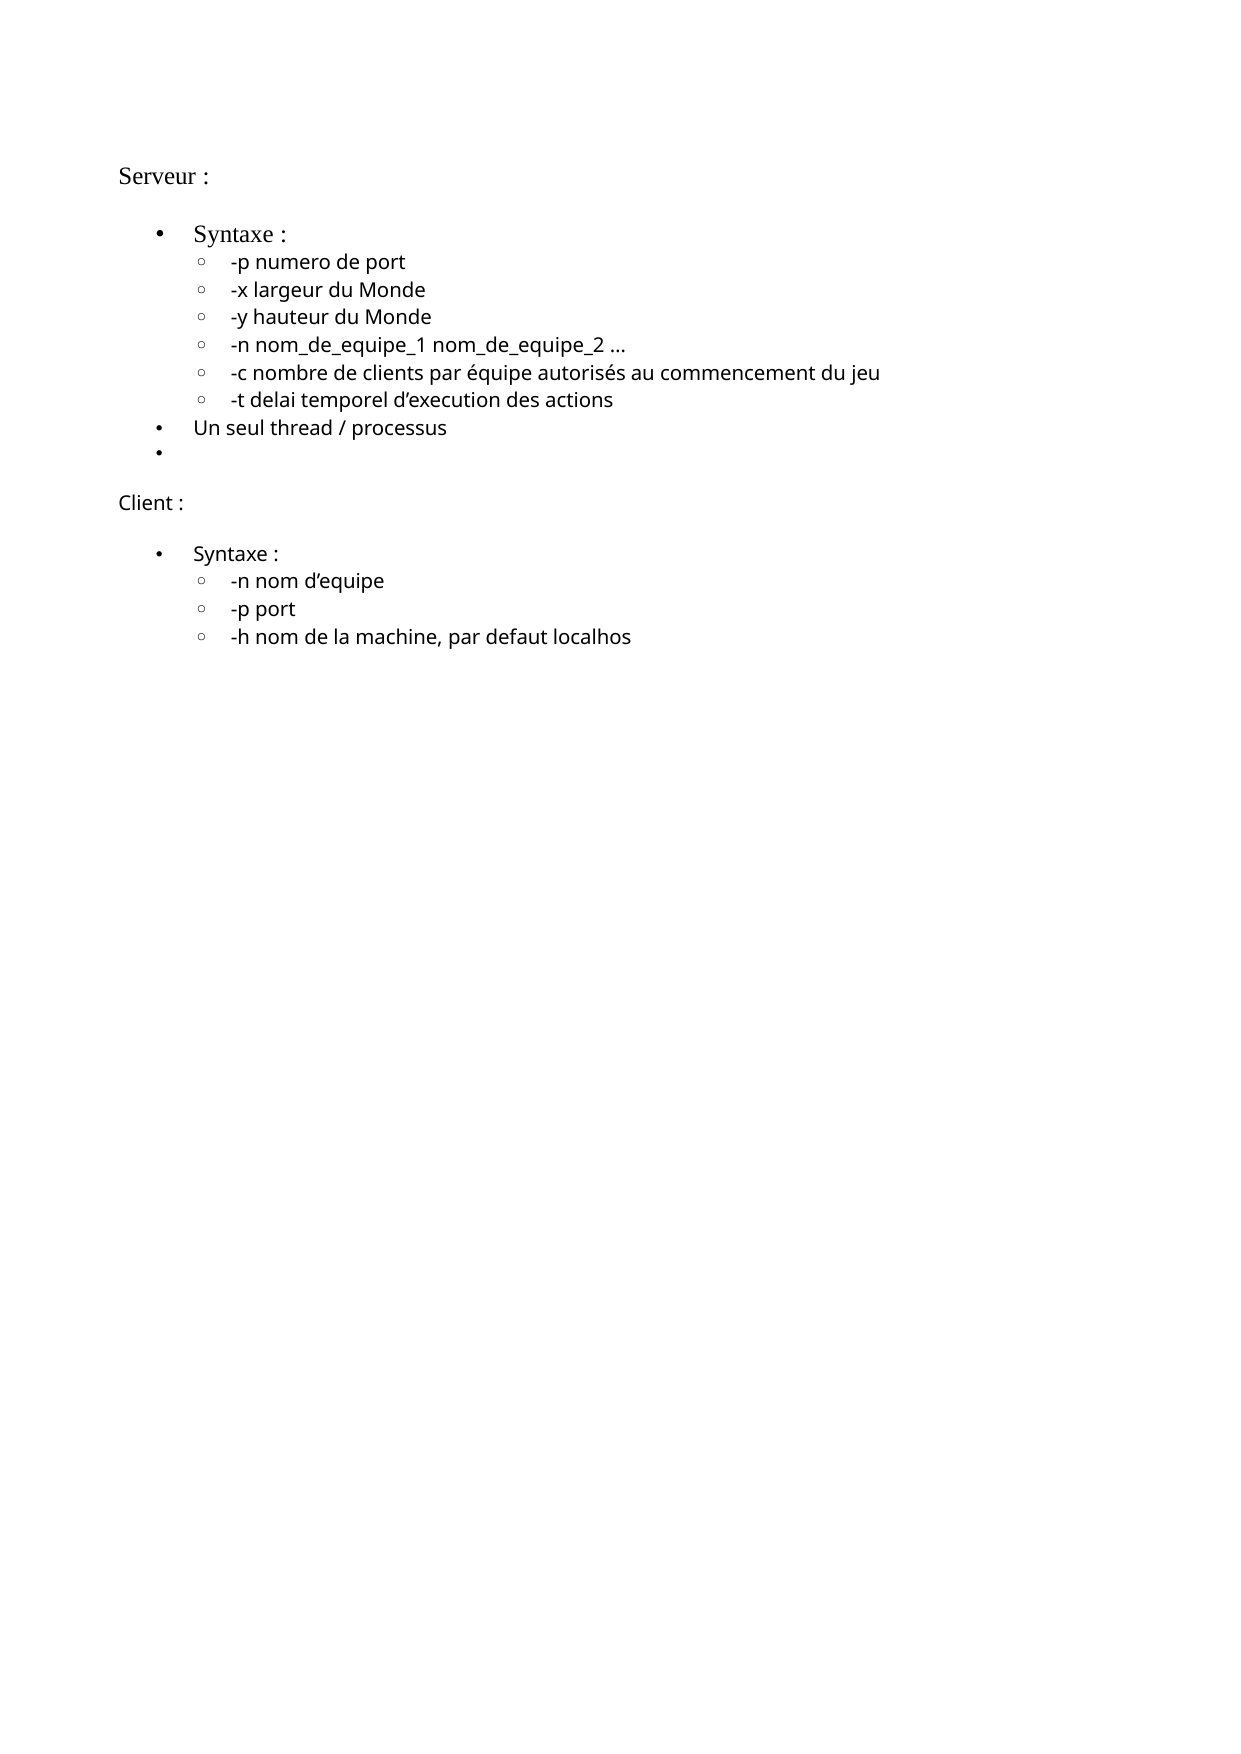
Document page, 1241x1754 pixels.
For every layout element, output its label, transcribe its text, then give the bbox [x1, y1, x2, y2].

list -n nom d’equipe [193, 567, 1122, 594]
list -y hauteur du Monde [193, 303, 1122, 331]
text Client : [118, 488, 1122, 516]
list -c nombre de clients par équipe autorisés au commencement du jeu [193, 358, 1122, 386]
list -h nom de la machine, par defaut localhos [193, 622, 1122, 650]
list Syntaxe : [156, 539, 1122, 567]
list -p port [193, 594, 1122, 622]
text Serveur : [118, 161, 1122, 190]
list -p numero de port [193, 247, 1122, 275]
list -t delai temporel d’execution des actions [193, 386, 1122, 414]
list -n nom_de_equipe_1 nom_de_equipe_2 … [193, 331, 1122, 358]
list -x largeur du Monde [193, 275, 1122, 303]
list Un seul thread / processus [156, 414, 1122, 441]
list Syntaxe : [156, 219, 1122, 247]
